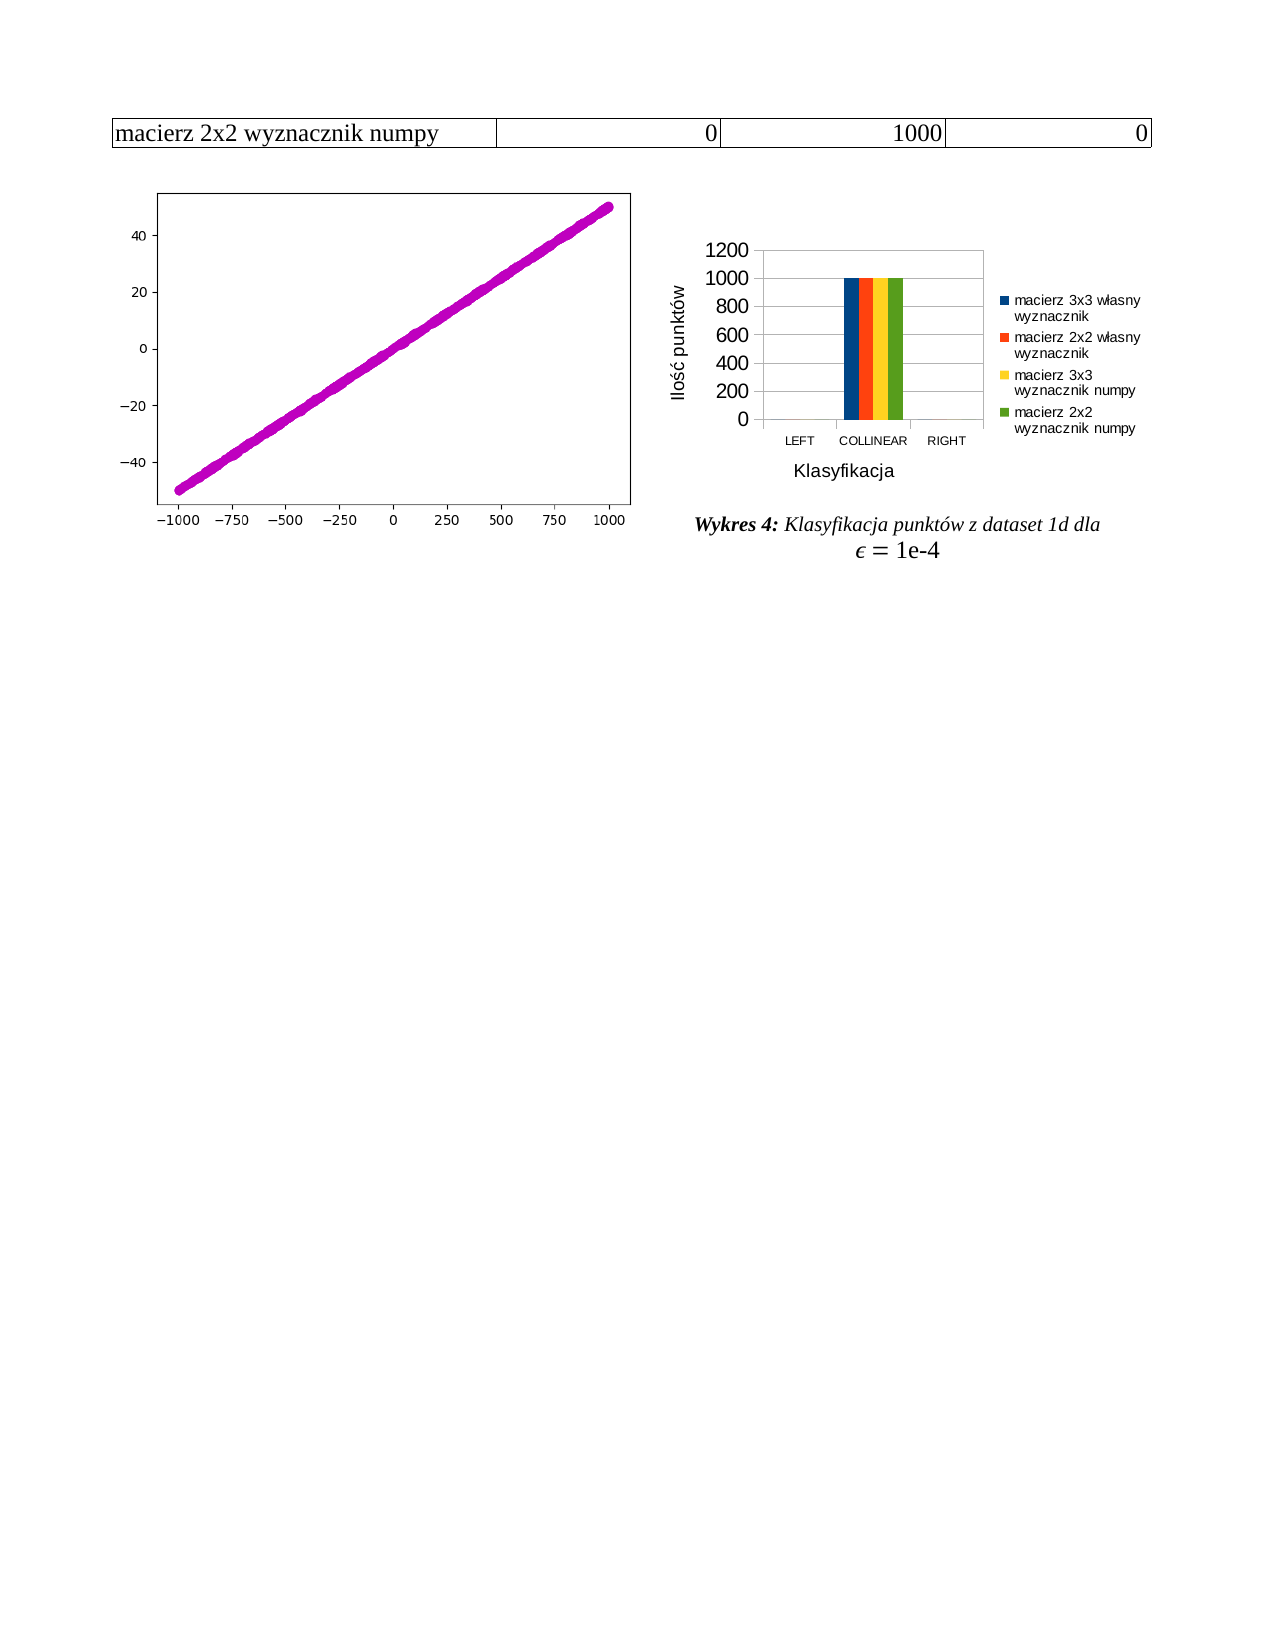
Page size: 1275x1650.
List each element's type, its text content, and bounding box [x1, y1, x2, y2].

table_header [638, 176, 1160, 217]
table_header [118, 526, 637, 593]
table_cell macierz 2x2 wyznacznik numpy [113, 119, 496, 147]
table_header [635, 513, 1160, 593]
picture [118, 175, 638, 526]
table_cell 1000 [721, 119, 945, 147]
table_cell 0 [946, 119, 1151, 147]
table_cell 0 [497, 119, 720, 147]
